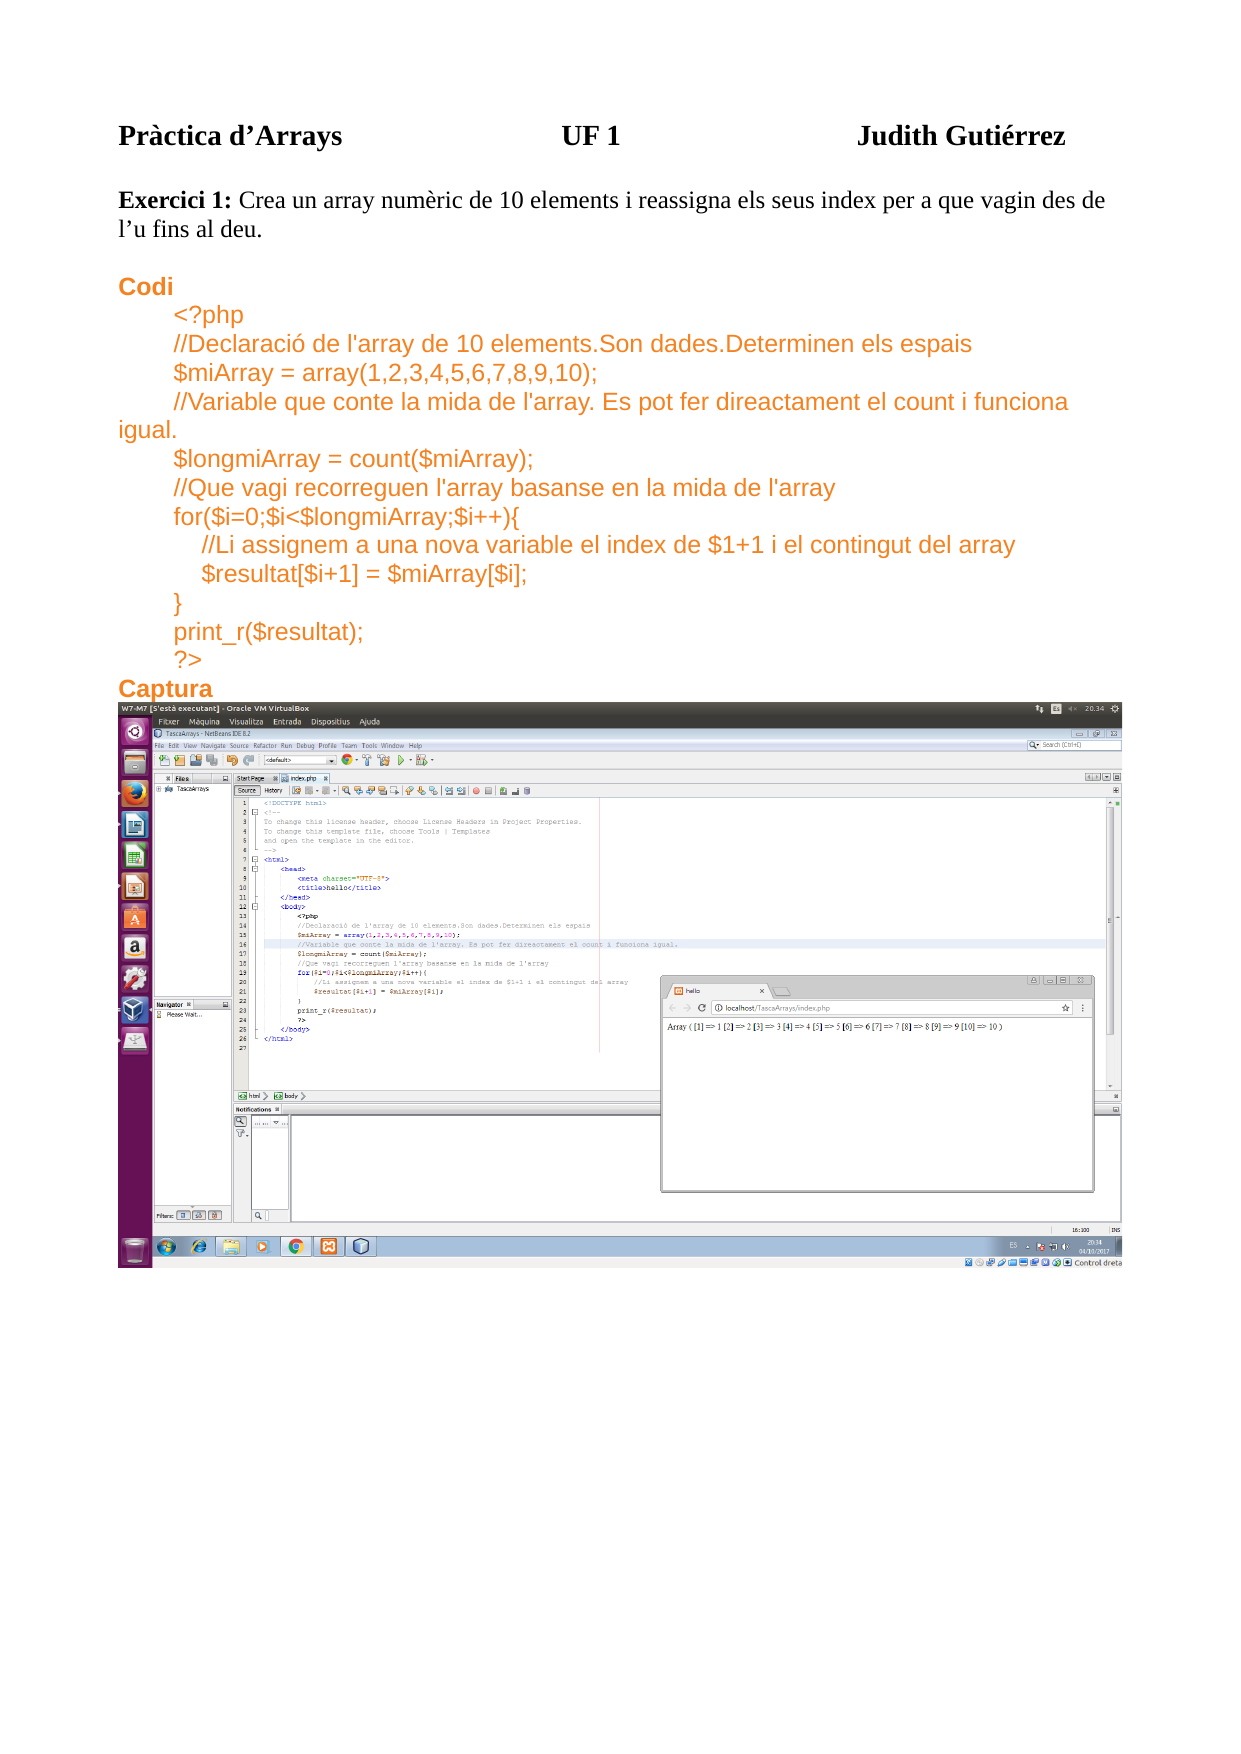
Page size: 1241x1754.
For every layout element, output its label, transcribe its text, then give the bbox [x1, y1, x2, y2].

text Codi [118, 271, 1122, 300]
text <?php [118, 300, 1122, 329]
text //Li assignem a una nova variable el index de $1+1 i el contingut del array [118, 530, 1122, 559]
text } [118, 588, 1122, 616]
text Exercici 1: Crea un array numèric de 10 elements i reassigna els seus index per a que vagin des de l’u fins al deu. [118, 185, 1122, 243]
text //Que vagi recorreguen l'array basanse en la mida de l'array [118, 473, 1122, 501]
text $miArray = array(1,2,3,4,5,6,7,8,9,10); [118, 358, 1122, 386]
text Pràctica d’Arrays UF 1 Judith Gutiérrez [118, 118, 1122, 152]
text //Variable que conte la mida de l'array. Es pot fer direactament el count i funciona igual. [118, 386, 1122, 444]
text //Declaració de l'array de 10 elements.Son dades.Determinen els espais [118, 329, 1122, 358]
picture [118, 702, 1123, 1268]
text for($i=0;$i<$longmiArray;$i++){ [118, 501, 1122, 530]
text $longmiArray = count($miArray); [118, 444, 1122, 473]
text $resultat[$i+1] = $miArray[$i]; [118, 559, 1122, 588]
text Captura [118, 674, 1122, 702]
text print_r($resultat); [118, 616, 1122, 645]
text ?> [118, 645, 1122, 674]
